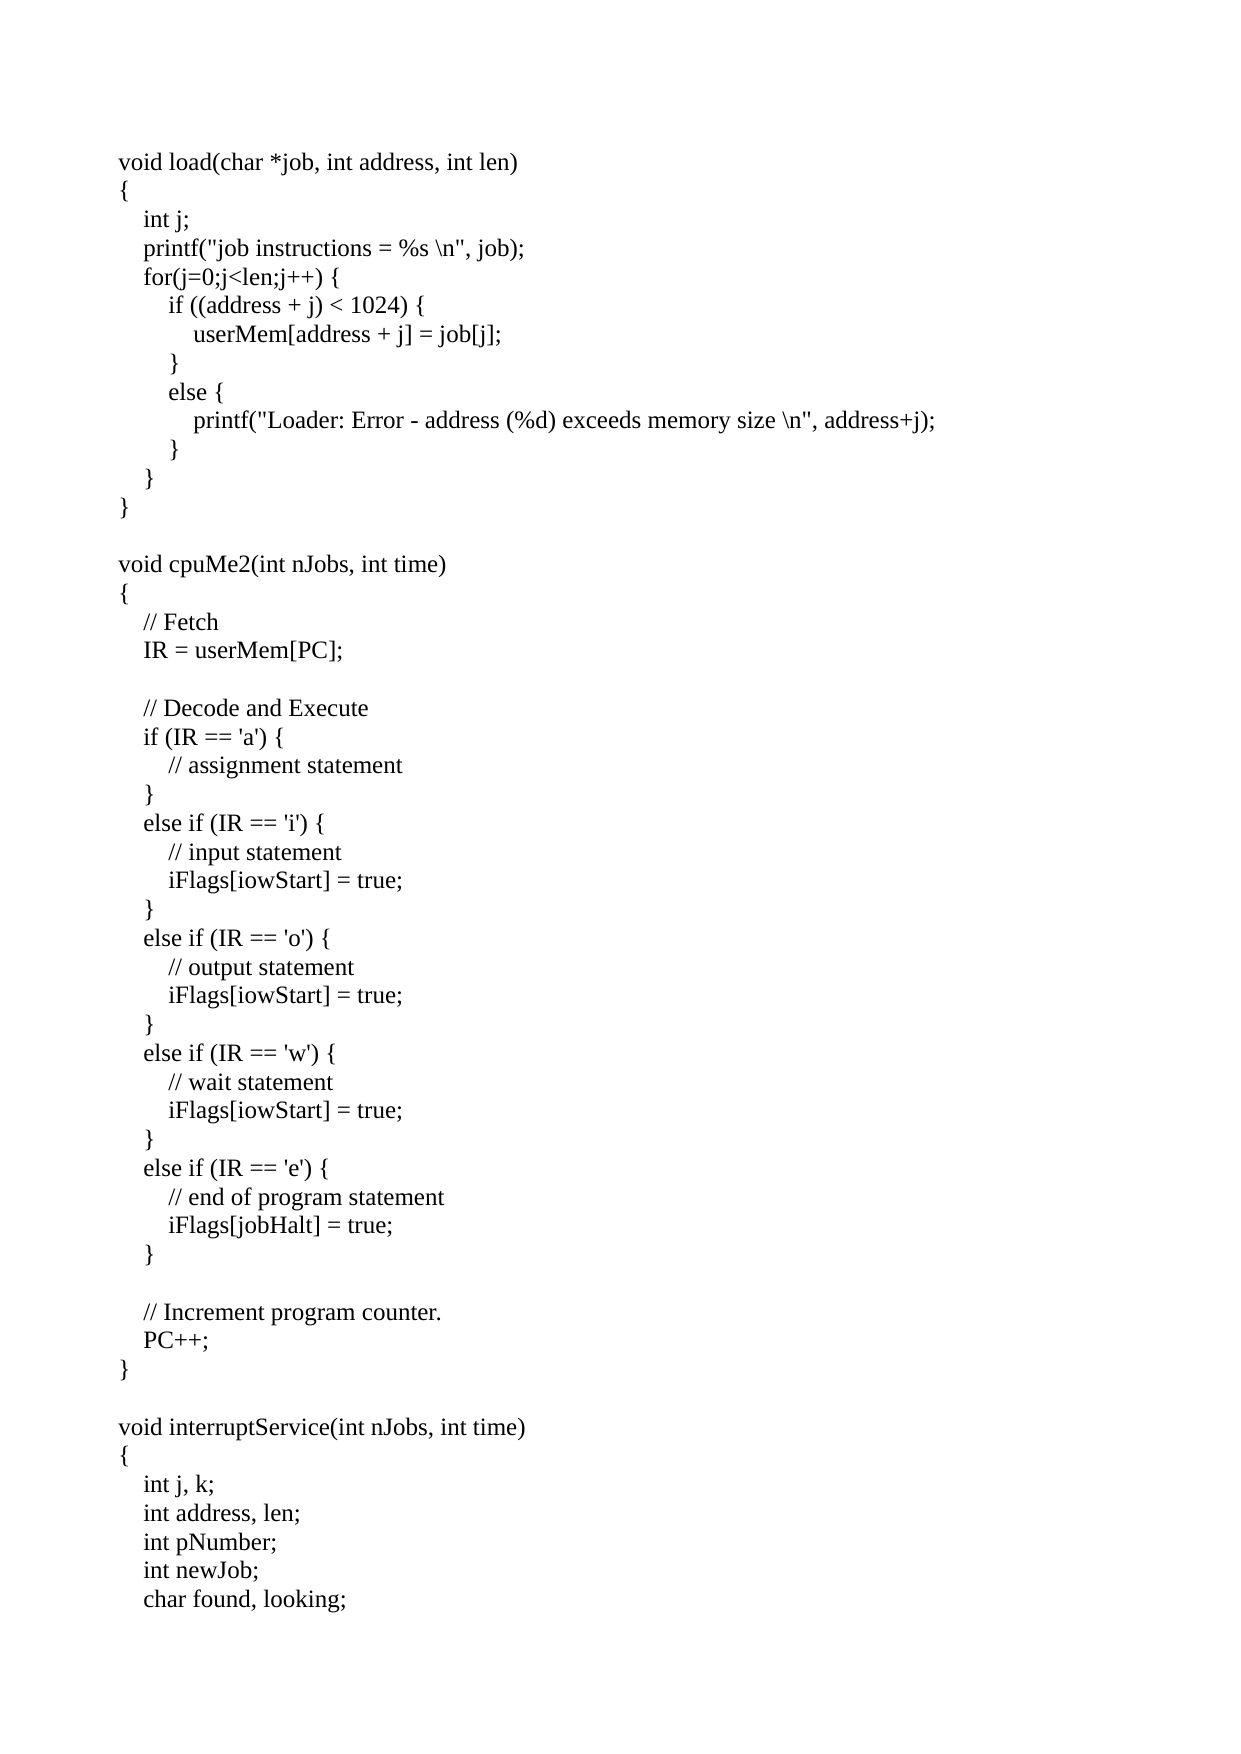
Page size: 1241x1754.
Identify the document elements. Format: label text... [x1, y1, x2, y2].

text // Fetch [118, 607, 1122, 636]
text } [118, 894, 1122, 923]
text // Decode and Execute [118, 693, 1122, 722]
text { [118, 176, 1122, 204]
text if (IR == 'a') { [118, 722, 1122, 751]
text iFlags[iowStart] = true; [118, 866, 1122, 894]
text for(j=0;j<len;j++) { [118, 262, 1122, 291]
text } [118, 1009, 1122, 1038]
text // input statement [118, 837, 1122, 866]
text // output statement [118, 952, 1122, 981]
text int newJob; [118, 1556, 1122, 1584]
text printf("job instructions = %s \n", job); [118, 233, 1122, 262]
text // end of program statement [118, 1182, 1122, 1211]
text } [118, 434, 1122, 463]
text iFlags[iowStart] = true; [118, 1096, 1122, 1124]
text } [118, 1239, 1122, 1268]
text userMem[address + j] = job[j]; [118, 319, 1122, 348]
text } [118, 492, 1122, 521]
text void cpuMe2(int nJobs, int time) [118, 549, 1122, 578]
text char found, looking; [118, 1584, 1122, 1613]
text { [118, 1441, 1122, 1469]
text else if (IR == 'e') { [118, 1153, 1122, 1182]
text // Increment program counter. [118, 1297, 1122, 1326]
text else if (IR == 'i') { [118, 808, 1122, 837]
text } [118, 463, 1122, 492]
text iFlags[jobHalt] = true; [118, 1211, 1122, 1239]
text // assignment statement [118, 751, 1122, 779]
text } [118, 1124, 1122, 1153]
text } [118, 348, 1122, 377]
text void load(char *job, int address, int len) [118, 147, 1122, 176]
text PC++; [118, 1326, 1122, 1354]
text // wait statement [118, 1067, 1122, 1096]
text } [118, 1354, 1122, 1383]
text if ((address + j) < 1024) { [118, 291, 1122, 319]
text else if (IR == 'w') { [118, 1038, 1122, 1067]
text int j, k; [118, 1469, 1122, 1498]
text else if (IR == 'o') { [118, 923, 1122, 952]
text } [118, 779, 1122, 808]
text iFlags[iowStart] = true; [118, 981, 1122, 1009]
text printf("Loader: Error - address (%d) exceeds memory size \n", address+j); [118, 406, 1122, 434]
text IR = userMem[PC]; [118, 636, 1122, 664]
text int address, len; [118, 1498, 1122, 1527]
text int pNumber; [118, 1527, 1122, 1556]
text int j; [118, 204, 1122, 233]
text { [118, 578, 1122, 607]
text void interruptService(int nJobs, int time) [118, 1412, 1122, 1441]
text else { [118, 377, 1122, 406]
